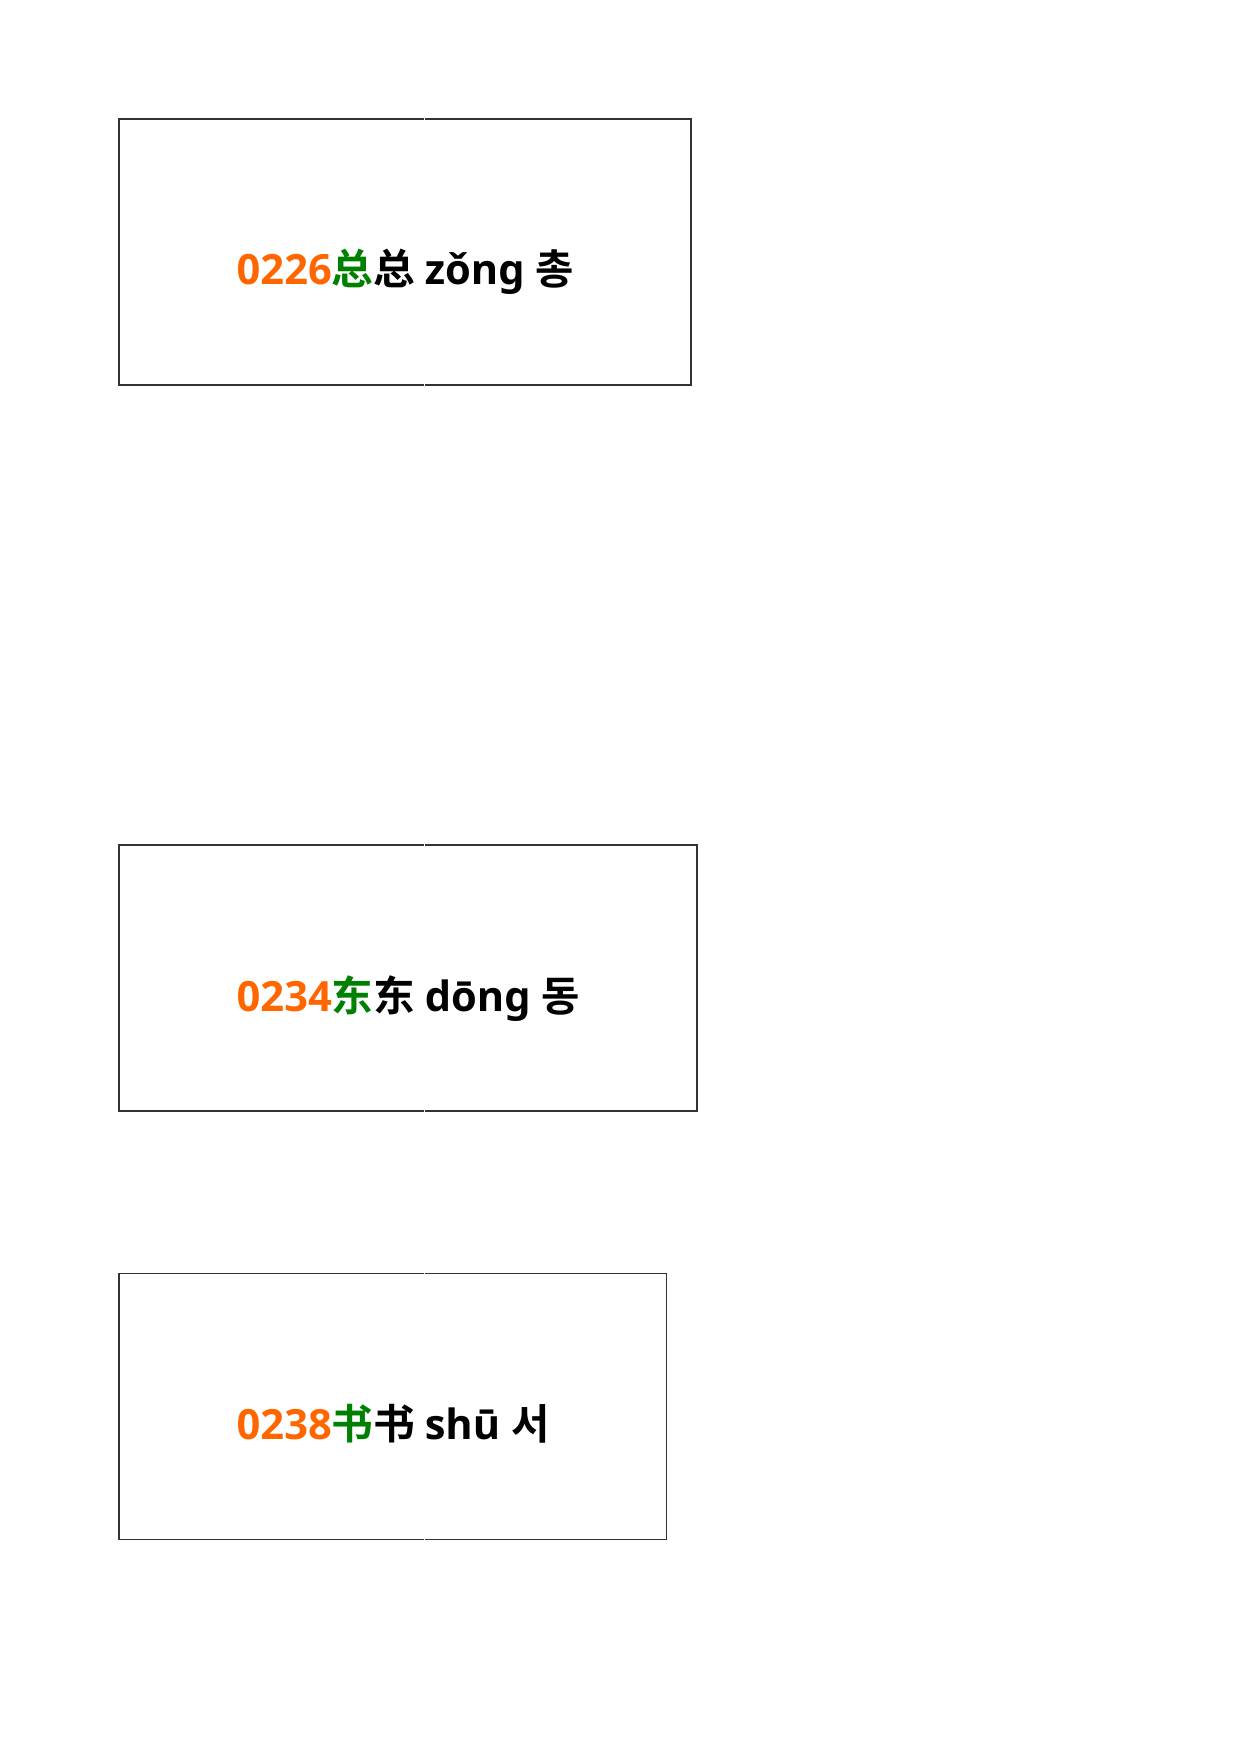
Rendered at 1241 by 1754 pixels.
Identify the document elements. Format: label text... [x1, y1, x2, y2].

text [698, 844, 1122, 1112]
text 0234东东 dōng 동 [120, 845, 696, 1111]
text 0226总总 zǒng 총 [120, 119, 690, 385]
text [667, 1272, 1122, 1540]
text 0238书书 shū 서 [120, 1274, 666, 1539]
text [692, 118, 1122, 386]
